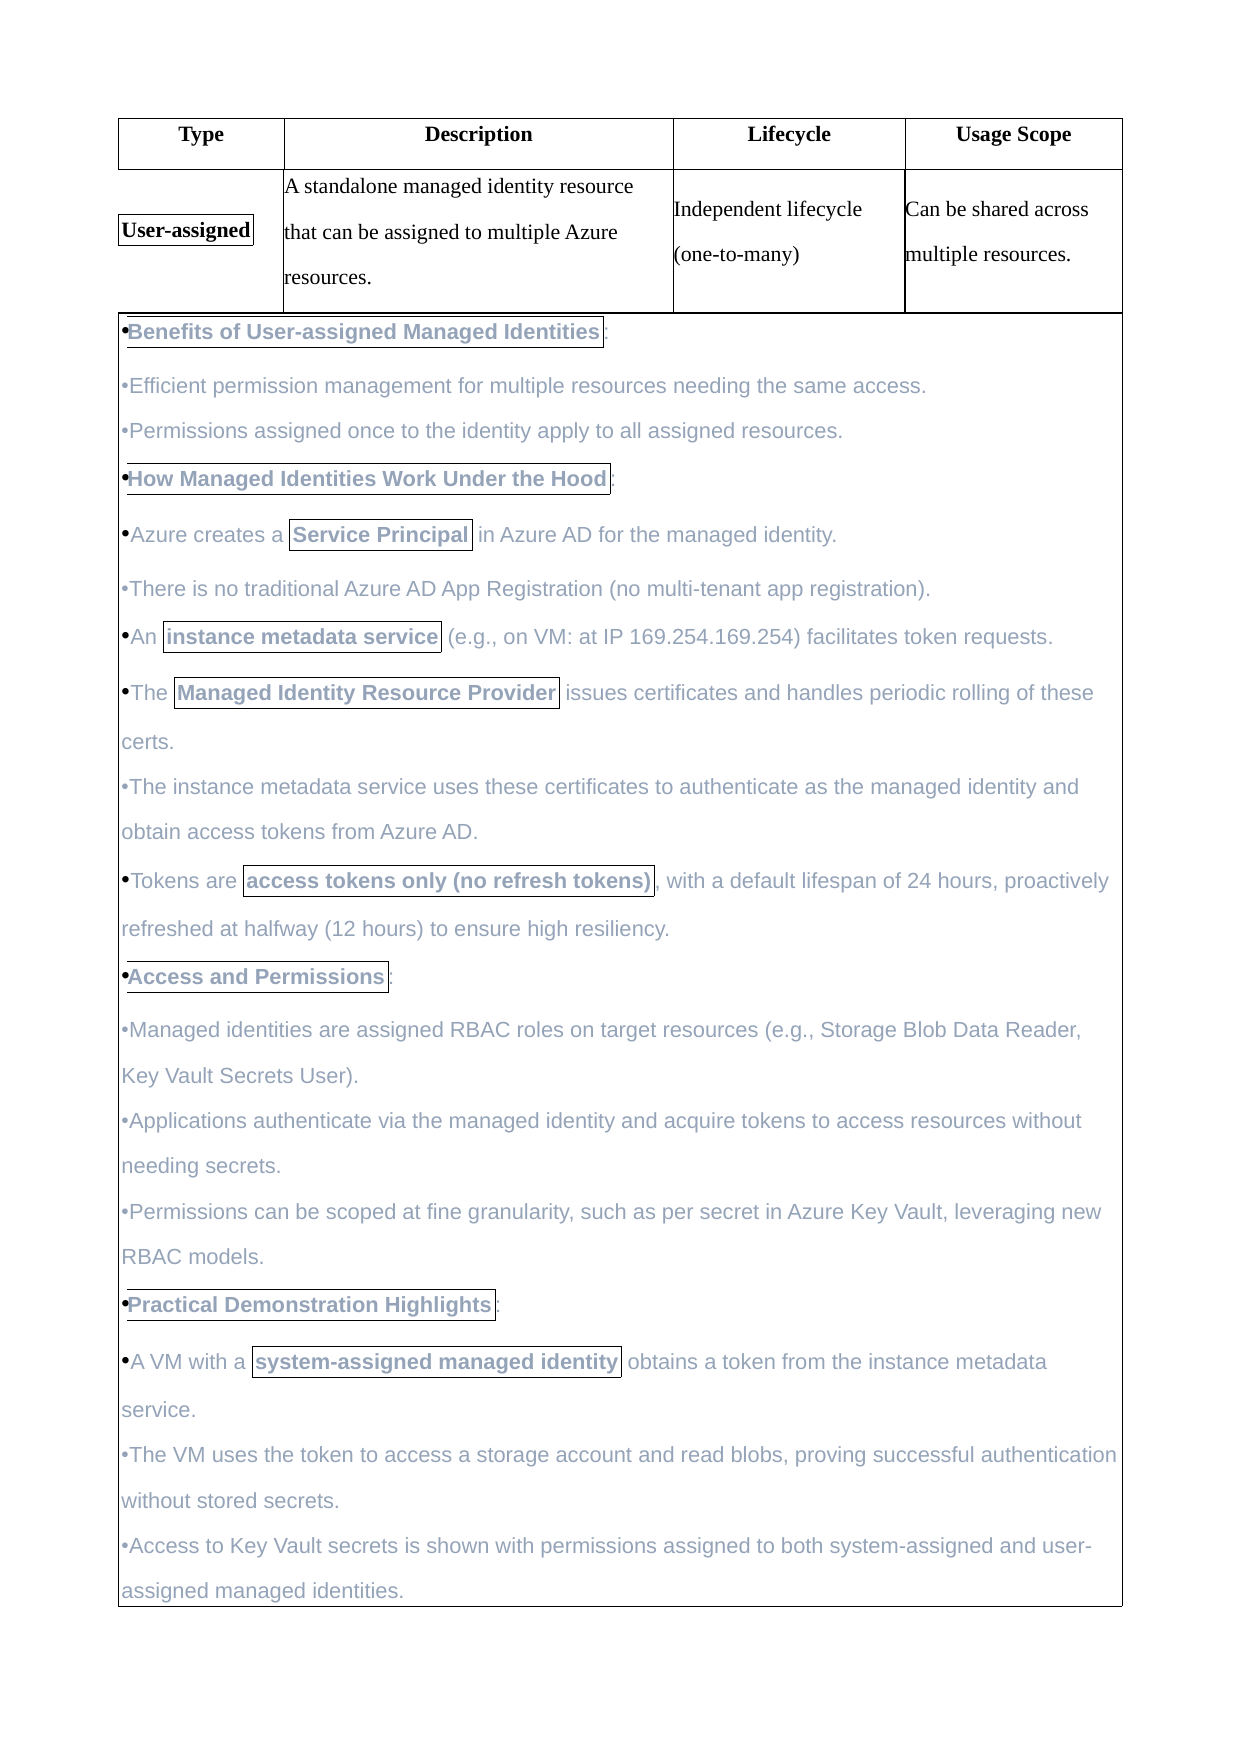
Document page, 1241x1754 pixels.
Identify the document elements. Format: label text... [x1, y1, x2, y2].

list Practical Demonstration Highlights: [119, 1286, 1122, 1321]
list Managed identities are assigned RBAC roles on target resources (e.g., Storage Blob Data Reader, Key Vault Secrets User). [119, 1014, 1122, 1088]
table_header Usage Scope [906, 119, 1122, 169]
table_cell User-assigned [118, 170, 283, 312]
list Tokens are access tokens only (no refresh tokens), with a default lifespan of 24 hours, proactively refreshed at halfway (12 hours) to ensure high resiliency. [119, 861, 1122, 941]
list The instance metadata service uses these certificates to authenticate as the managed identity and obtain access tokens from Azure AD. [119, 771, 1122, 844]
list There is no traditional Azure AD App Registration (no multi-tenant app registration). [119, 573, 1122, 601]
list The VM uses the token to access a storage account and read blobs, proving successful authentication without stored secrets. [119, 1439, 1122, 1513]
list The Managed Identity Resource Provider issues certificates and handles periodic rolling of these certs. [119, 674, 1122, 754]
table_cell Independent lifecycle (one-to-many) [674, 170, 904, 312]
list Efficient permission management for multiple resources needing the same access. [119, 369, 1122, 398]
list Permissions can be scoped at fine granularity, such as per secret in Azure Key Vault, leveraging new RBAC models. [119, 1196, 1122, 1269]
list A VM with a system-assigned managed identity obtains a token from the instance metadata service. [119, 1342, 1122, 1422]
list Applications authenticate via the managed identity and acquire tokens to access resources without needing secrets. [119, 1105, 1122, 1178]
table_header Description [285, 119, 673, 169]
list Access to Key Vault secrets is shown with permissions assigned to both system-assigned and user-assigned managed identities. [119, 1530, 1122, 1606]
table_header Lifecycle [674, 119, 905, 169]
table_cell Can be shared across multiple resources. [906, 170, 1122, 312]
list Azure creates a Service Principal in Azure AD for the managed identity. [119, 516, 1122, 551]
list Access and Permissions: [119, 958, 1122, 992]
list An instance metadata service (e.g., on VM: at IP 169.254.169.254) facilitates token requests. [119, 618, 1122, 652]
list Permissions assigned once to the identity apply to all assigned resources. [119, 415, 1122, 443]
table_cell A standalone managed identity resource that can be assigned to multiple Azure resources. [284, 170, 673, 312]
list Benefits of User-assigned Managed Identities: [119, 314, 1122, 347]
table_header Type [119, 119, 284, 169]
list How Managed Identities Work Under the Hood: [119, 460, 1122, 494]
